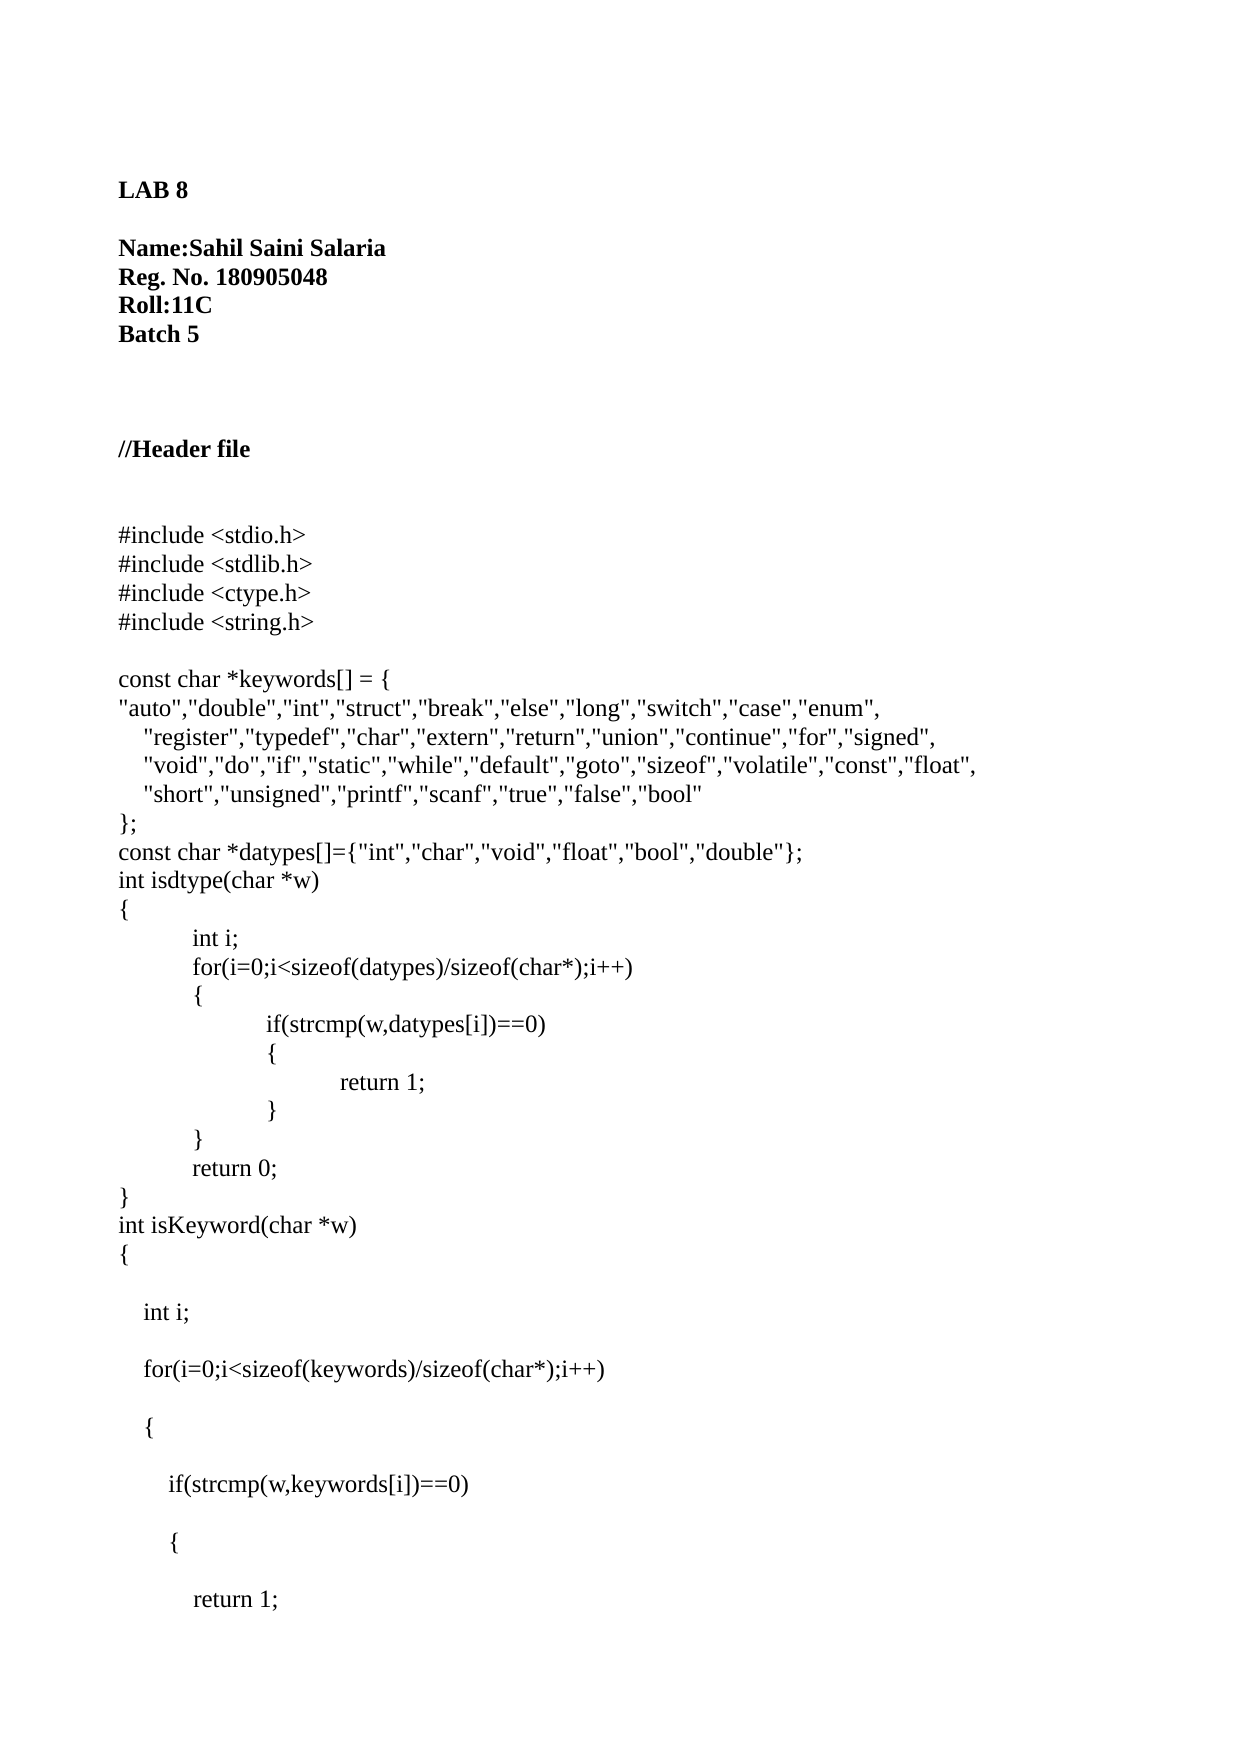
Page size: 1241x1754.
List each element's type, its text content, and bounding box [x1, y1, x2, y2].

text return 0; [118, 1153, 1122, 1182]
text if(strcmp(w,keywords[i])==0) [118, 1469, 1122, 1498]
text #include <stdlib.h> [118, 549, 1122, 578]
text { [118, 894, 1122, 923]
text Reg. No. 180905048 [118, 262, 1122, 291]
text } [118, 1096, 1122, 1124]
text int isKeyword(char *w) [118, 1211, 1122, 1239]
text Batch 5 [118, 319, 1122, 348]
text #include <stdio.h> [118, 521, 1122, 549]
text if(strcmp(w,datypes[i])==0) [118, 1009, 1122, 1038]
text #include <ctype.h> [118, 578, 1122, 607]
text return 1; [118, 1067, 1122, 1096]
text "register","typedef","char","extern","return","union","continue","for","signed", [118, 722, 1122, 751]
text "short","unsigned","printf","scanf","true","false","bool" [118, 779, 1122, 808]
text const char *datypes[]={"int","char","void","float","bool","double"}; [118, 837, 1122, 866]
text Roll:11C [118, 291, 1122, 319]
text //Header file [118, 434, 1122, 463]
text } [118, 1124, 1122, 1153]
text return 1; [118, 1584, 1122, 1613]
text LAB 8 [118, 176, 1122, 204]
text { [118, 1527, 1122, 1556]
text "auto","double","int","struct","break","else","long","switch","case","enum", [118, 693, 1122, 722]
text }; [118, 808, 1122, 837]
text for(i=0;i<sizeof(keywords)/sizeof(char*);i++) [118, 1354, 1122, 1383]
text #include <string.h> [118, 607, 1122, 636]
text "void","do","if","static","while","default","goto","sizeof","volatile","const","float", [118, 751, 1122, 779]
text Name:Sahil Saini Salaria [118, 233, 1122, 262]
text { [118, 1412, 1122, 1441]
text { [118, 1038, 1122, 1067]
text const char *keywords[] = { [118, 664, 1122, 693]
text int i; [118, 1297, 1122, 1326]
text for(i=0;i<sizeof(datypes)/sizeof(char*);i++) [118, 952, 1122, 981]
text { [118, 1239, 1122, 1268]
text { [118, 981, 1122, 1009]
text int isdtype(char *w) [118, 866, 1122, 894]
text int i; [118, 923, 1122, 952]
text } [118, 1182, 1122, 1211]
